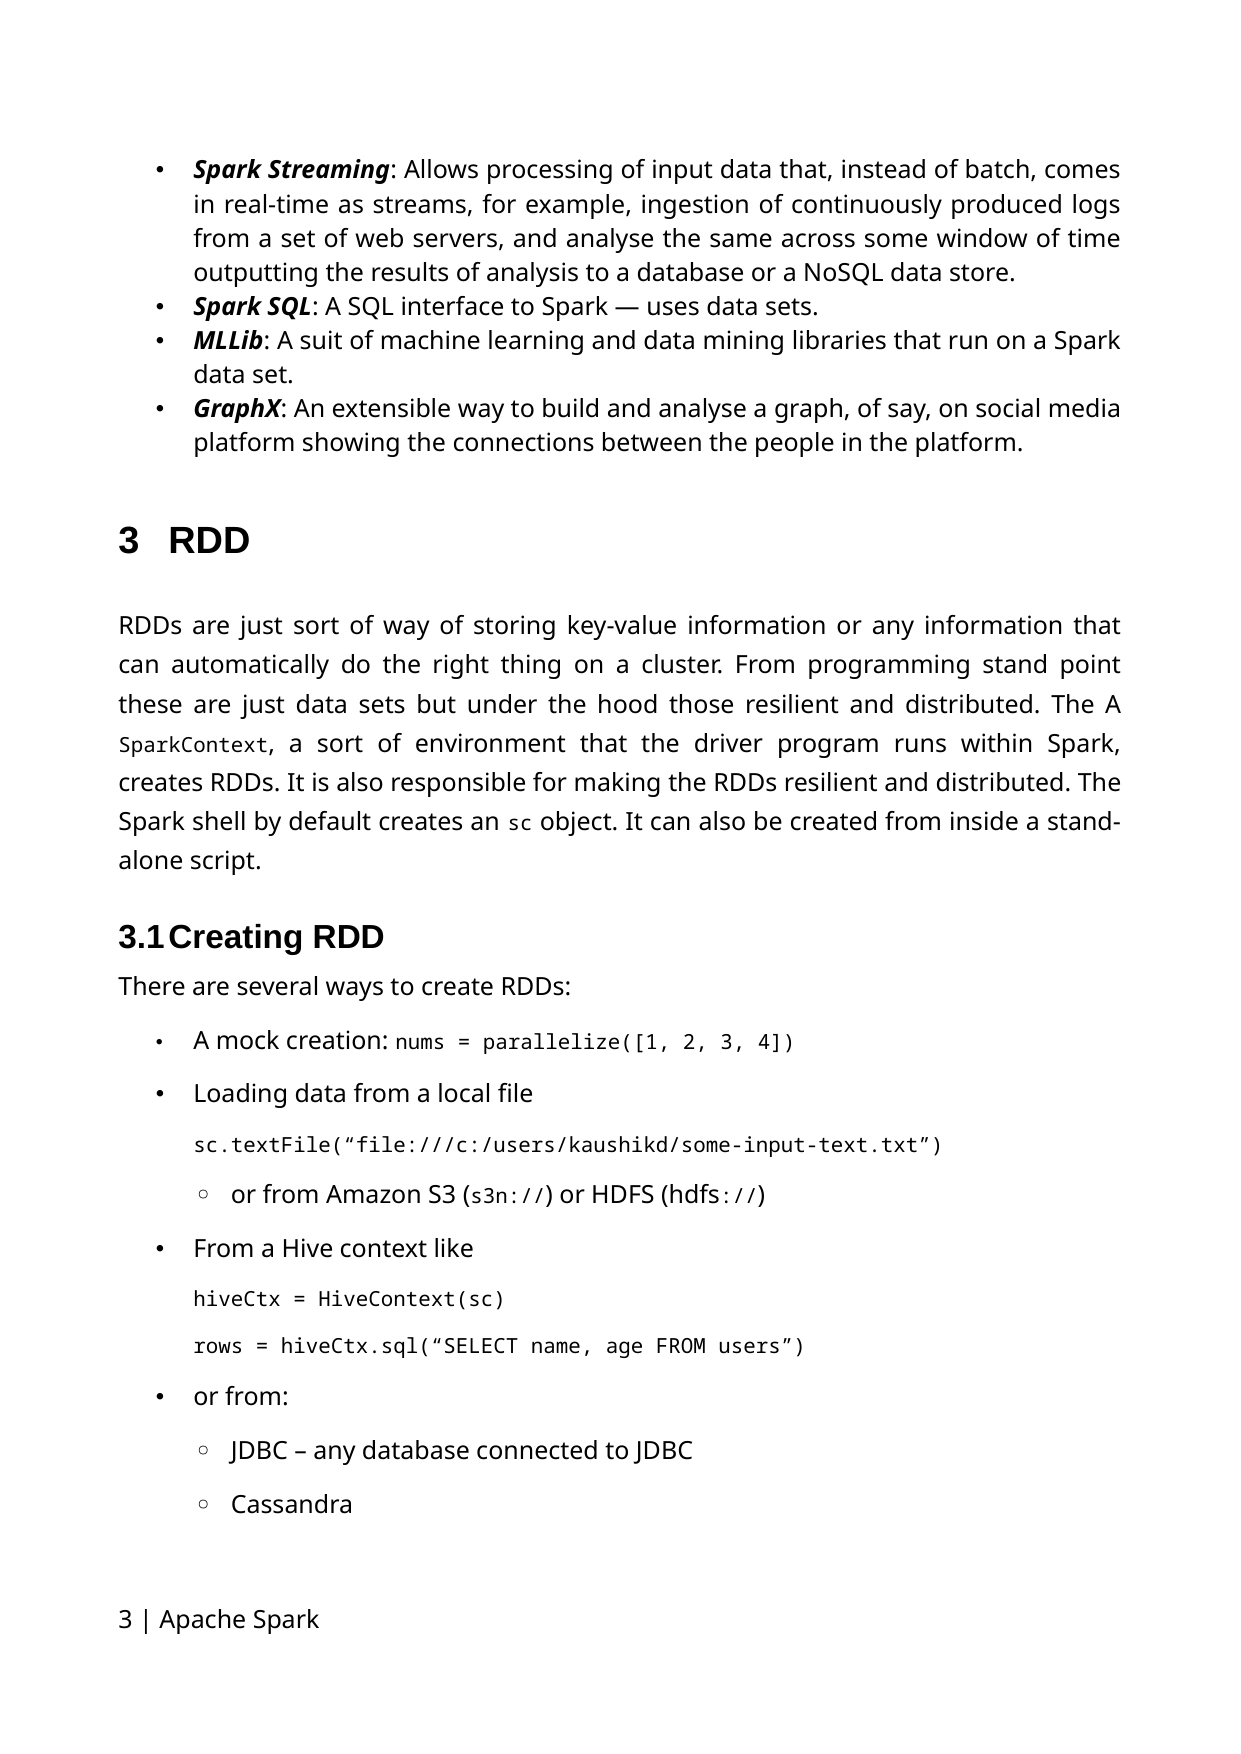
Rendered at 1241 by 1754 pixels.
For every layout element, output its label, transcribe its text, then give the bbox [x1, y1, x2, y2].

text RDDs are just sort of way of storing key-value information or any information that can automatically do the right thing on a cluster. From programming stand point these are just data sets but under the hood those resilient and distributed. The A SparkContext, a sort of environment that the driver program runs within Spark, creates RDDs. It is also responsible for making the RDDs resilient and distributed. The Spark shell by default creates an sc object. It can also be created from inside a stand-alone script. [118, 608, 1122, 877]
list Cassandra [193, 1486, 1122, 1520]
list From a Hive context like [156, 1231, 1122, 1265]
subtitle RDD [118, 518, 1122, 561]
list JDBC – any database connected to JDBC [193, 1433, 1122, 1467]
list GraphX: An extensible way to build and analyse a graph, of say, on social media platform showing the connections between the people in the platform. [156, 391, 1122, 459]
text There are several ways to create RDDs: [118, 968, 1122, 1003]
list Spark SQL: A SQL interface to Spark — uses data sets. [156, 288, 1122, 322]
list MLLib: A suit of machine learning and data mining libraries that run on a Spark data set. [156, 322, 1122, 391]
list sc.textFile(“file:///c:/users/kaushikd/some-input-text.txt”) [156, 1130, 1122, 1158]
list Loading data from a local file [156, 1076, 1122, 1110]
list Spark Streaming: Allows processing of input data that, instead of batch, comes in real-time as streams, for example, ingestion of continuously produced logs from a set of web servers, and analyse the same across some window of time outputting the results of analysis to a database or a NoSQL data store. [156, 152, 1122, 288]
list or from Amazon S3 (s3n://) or HDFS (hdfs://) [193, 1177, 1122, 1211]
list hiveCtx = HiveContext(sc) [156, 1284, 1122, 1313]
list A mock creation: nums = parallelize([1, 2, 3, 4]) [156, 1022, 1122, 1056]
list rows = hiveCtx.sql(“SELECT name, age FROM users”) [156, 1332, 1122, 1360]
list or from: [156, 1379, 1122, 1413]
subtitle Creating RDD [118, 918, 1122, 956]
